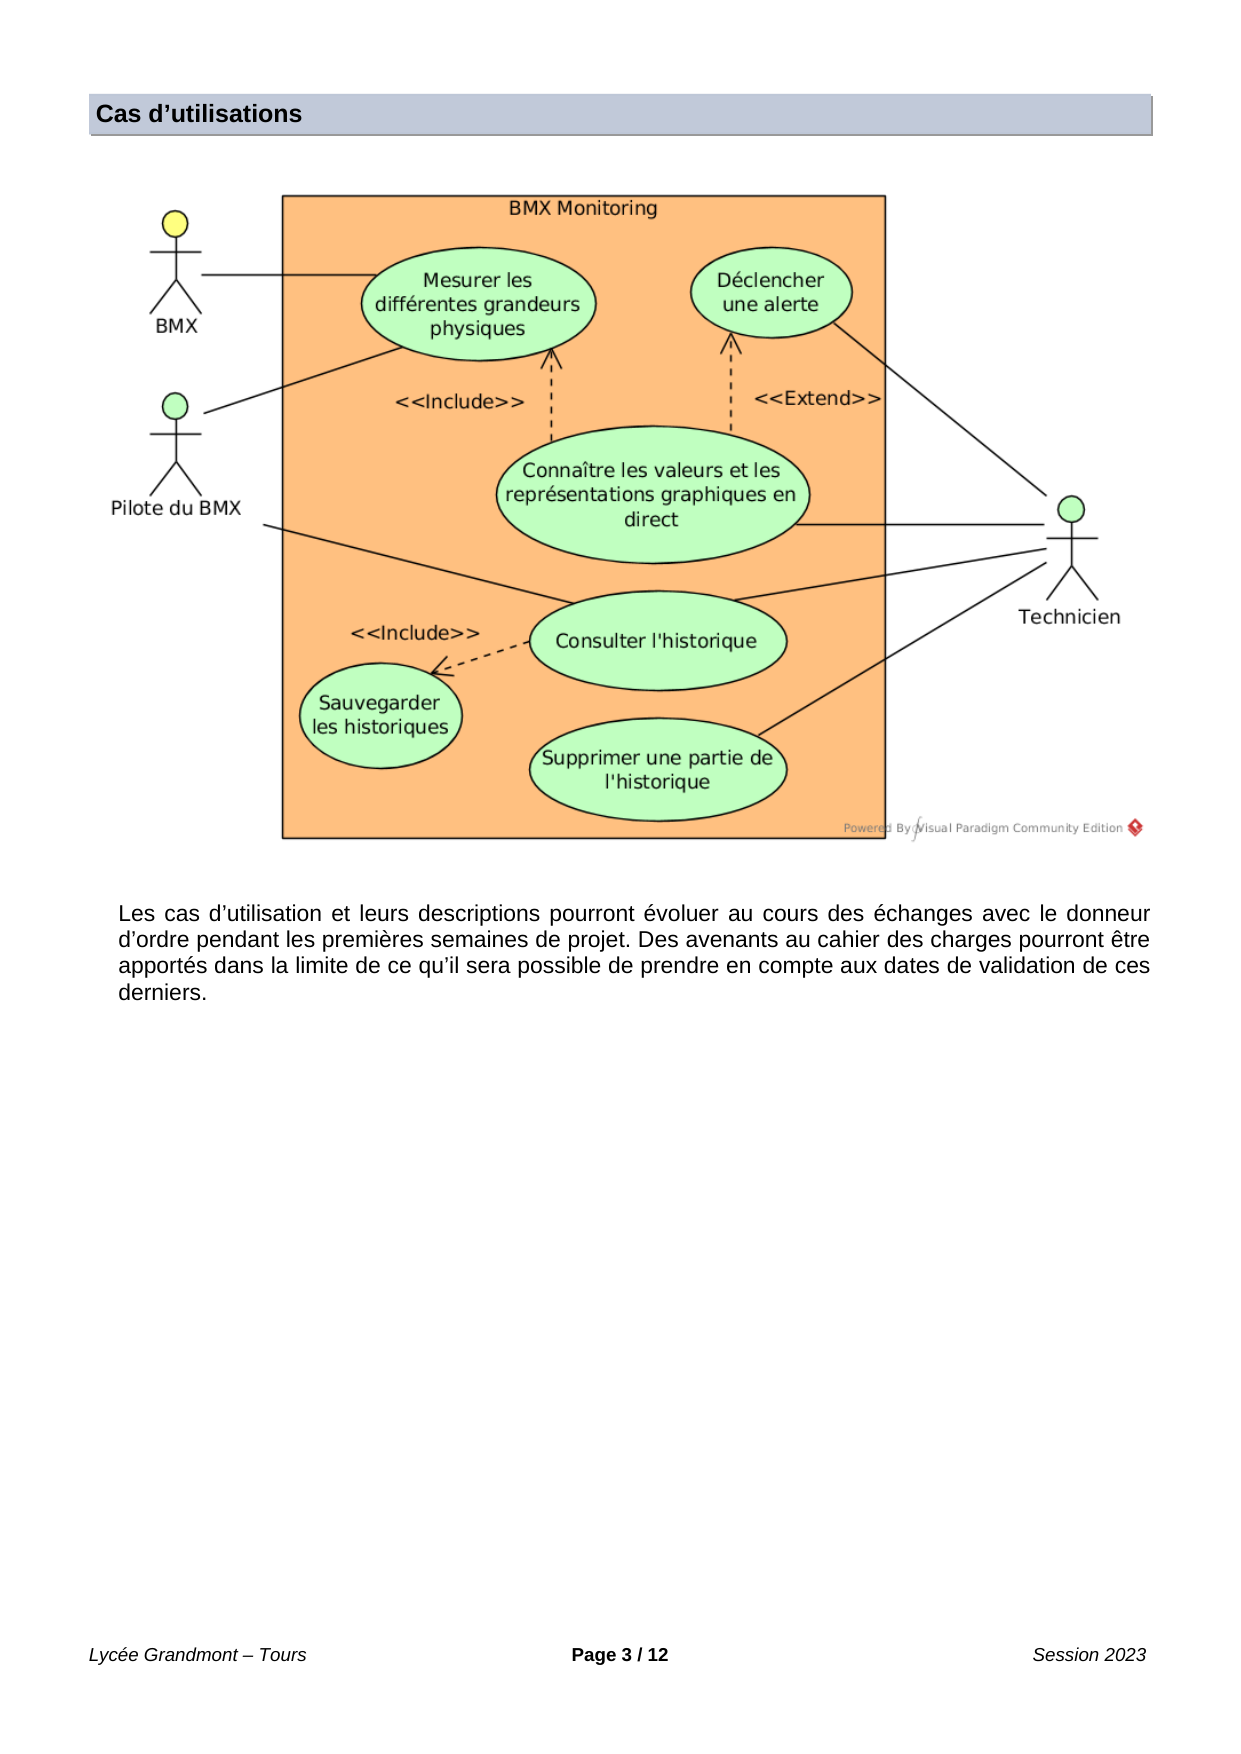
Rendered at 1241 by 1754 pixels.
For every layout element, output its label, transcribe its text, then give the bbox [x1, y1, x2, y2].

picture [90, 192, 1149, 847]
subtitle Cas d’utilisations [89, 96, 1151, 132]
text Les cas d’utilisation et leurs descriptions pourront évoluer au cours des échanges avec le donneur d’ordre pendant les premières semaines de projet. Des avenants au cahier des charges pourront être apportés dans la limite de ce qu’il sera possible de prendre en compte aux dates de validation de ces derniers. [118, 189, 1152, 1005]
